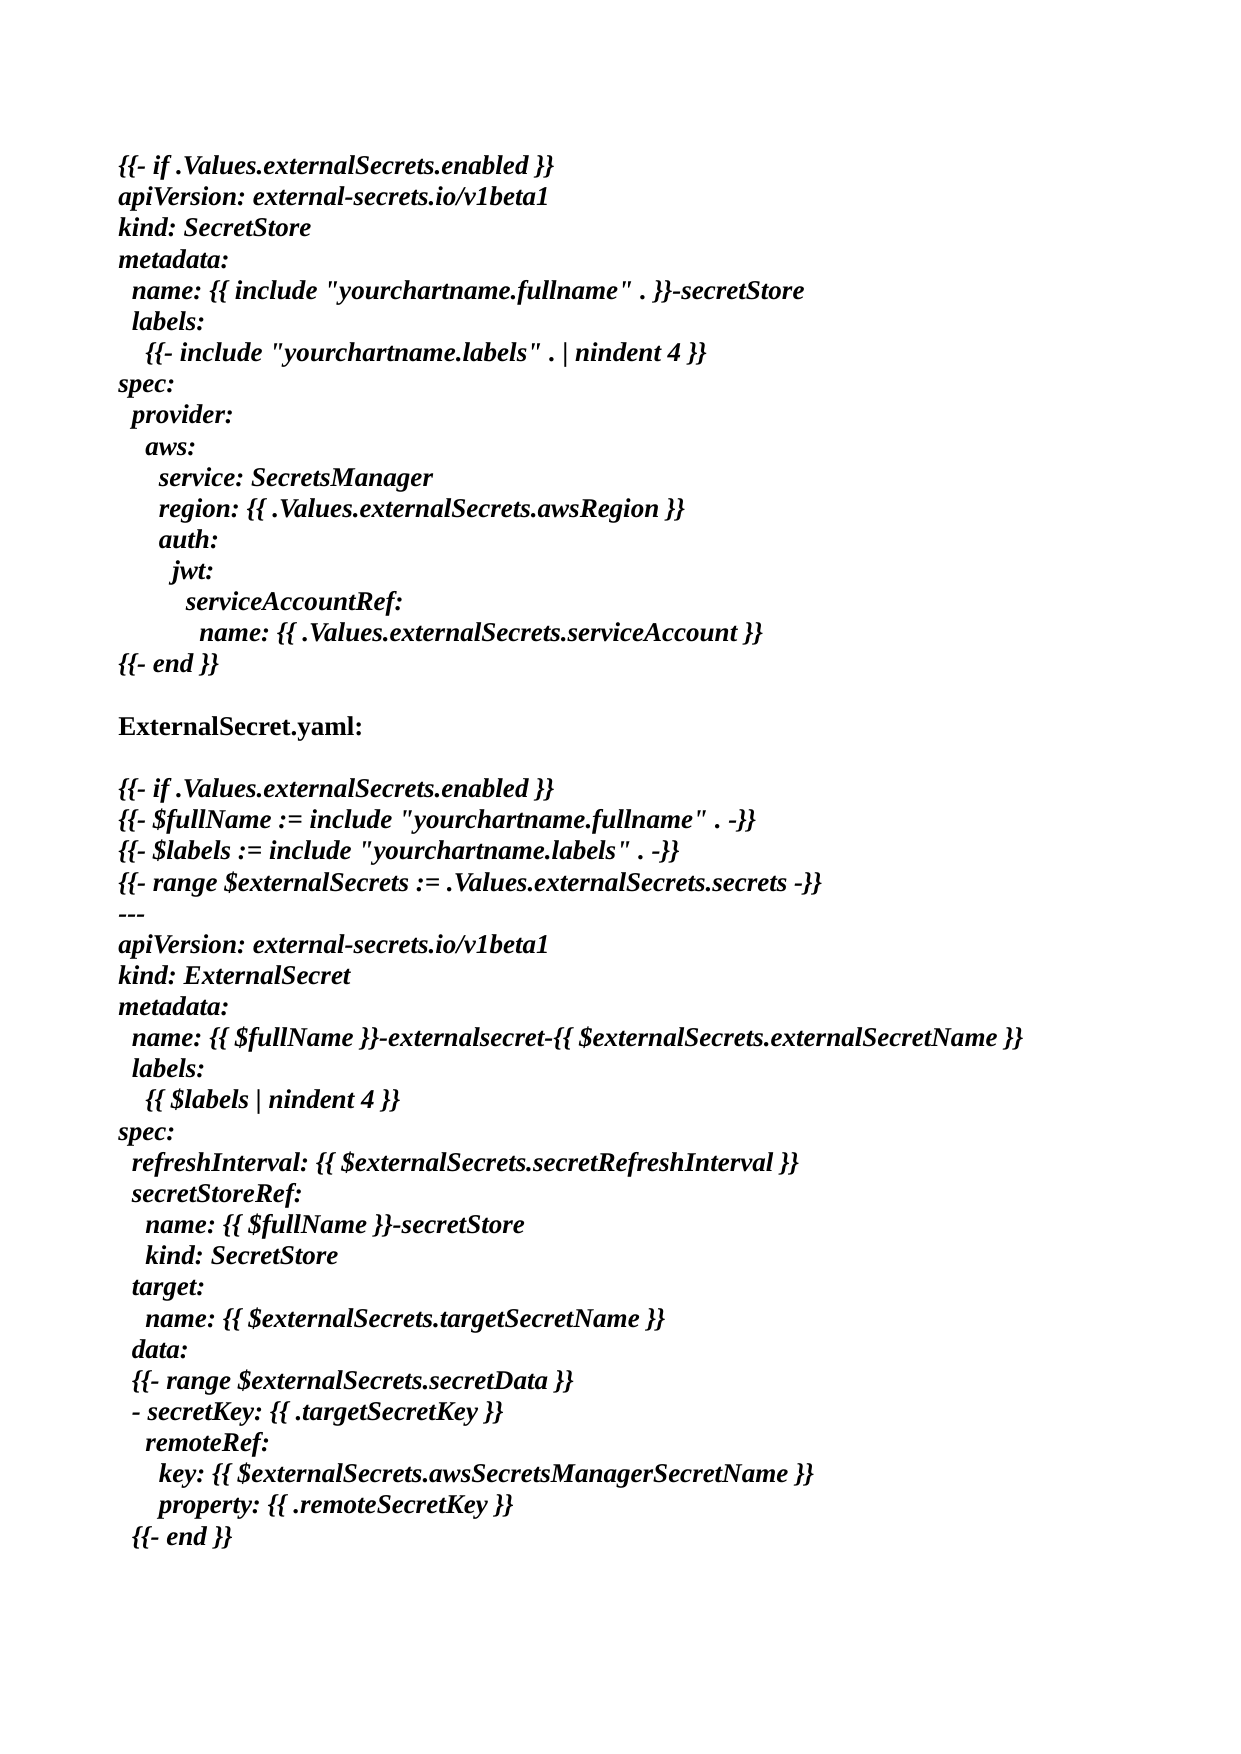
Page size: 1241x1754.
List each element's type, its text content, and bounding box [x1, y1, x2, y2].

text {{- if .Values.externalSecrets.enabled }} {{- $fullName := include "yourchartname.fullname" . -}} {{- $labels := include "yourchartname.labels" . -}} {{- range $externalSecrets := .Values.externalSecrets.secrets -}} [118, 772, 1122, 897]
text {{- if .Values.externalSecrets.enabled }} apiVersion: external-secrets.io/v1beta1 kind: SecretStore metadata: name: {{ include "yourchartname.fullname" . }}-secretStore labels: {{- include "yourchartname.labels" . | nindent 4 }} spec: provider: aws: service: SecretsManager region: {{ .Values.externalSecrets.awsRegion }} auth: jwt: serviceAccountRef: name: {{ .Values.externalSecrets.serviceAccount }} {{- end }} [118, 149, 1122, 679]
text ExternalSecret.yaml: [118, 710, 1122, 741]
text --- apiVersion: external-secrets.io/v1beta1 kind: ExternalSecret metadata: name: {{ $fullName }}-externalsecret-{{ $externalSecrets.externalSecretName }} labels: {{ $labels | nindent 4 }} spec: refreshInterval: {{ $externalSecrets.secretRefreshInterval }} secretStoreRef: name: {{ $fullName }}-secretStore kind: SecretStore target: name: {{ $externalSecrets.targetSecretName }} data: {{- range $externalSecrets.secretData }} - secretKey: {{ .targetSecretKey }} remoteRef: key: {{ $externalSecrets.awsSecretsManagerSecretName }} property: {{ .remoteSecretKey }} {{- end }} [118, 897, 1122, 1582]
